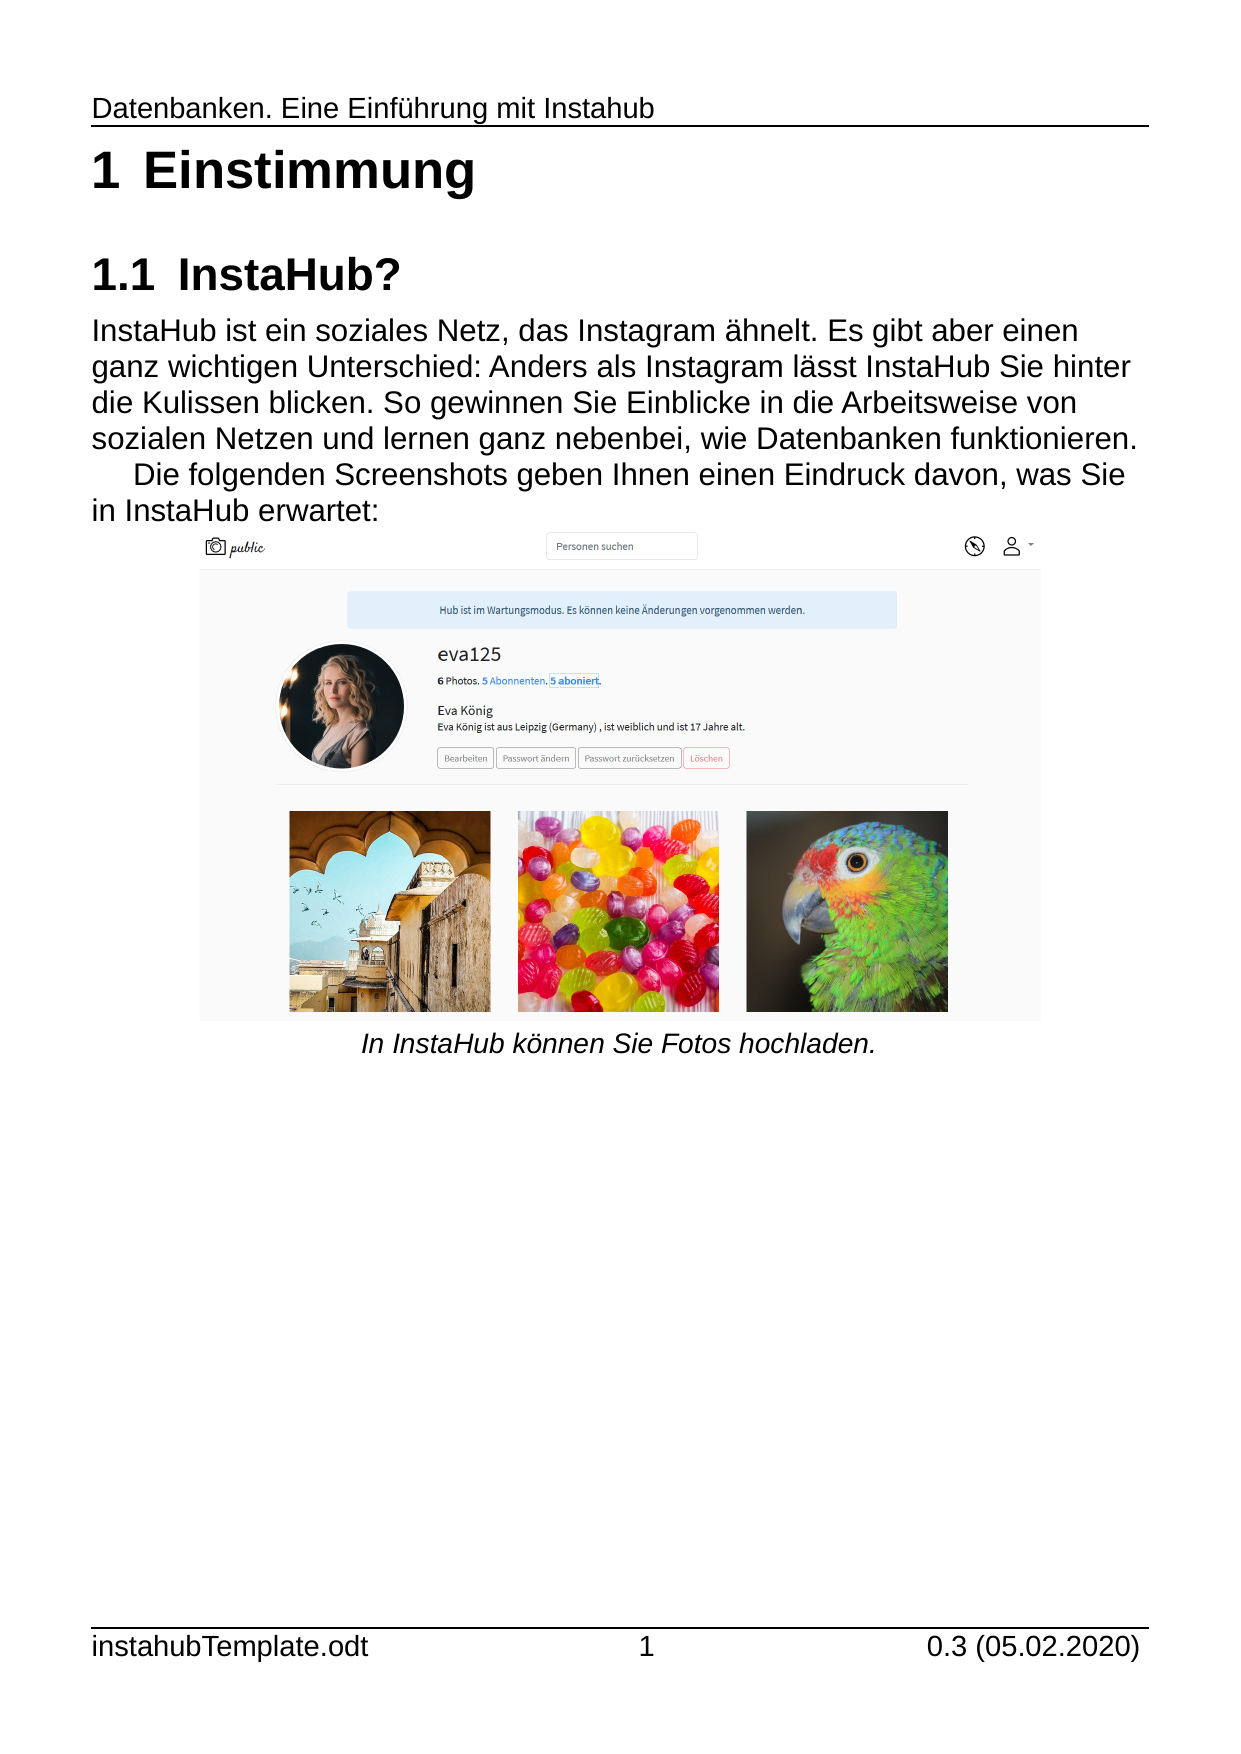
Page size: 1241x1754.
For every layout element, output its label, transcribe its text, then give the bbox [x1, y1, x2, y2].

text Die folgenden Screenshots geben Ihnen einen Eindruck davon, was Sie in InstaHub erwartet: [91, 456, 1149, 528]
text In InstaHub können Sie Fotos hochladen. [91, 1027, 1149, 1059]
subtitle Einstimmung [91, 139, 1149, 199]
picture [199, 528, 1041, 1021]
subtitle InstaHub? [91, 247, 1149, 300]
text InstaHub ist ein soziales Netz, das Instagram ähnelt. Es gibt aber einen ganz wichtigen Unterschied: Anders als Instagram lässt InstaHub Sie hinter die Kulissen blicken. So gewinnen Sie Einblicke in die Arbeitsweise von sozialen Netzen und lernen ganz nebenbei, wie Datenbanken funktionieren. [91, 312, 1149, 456]
